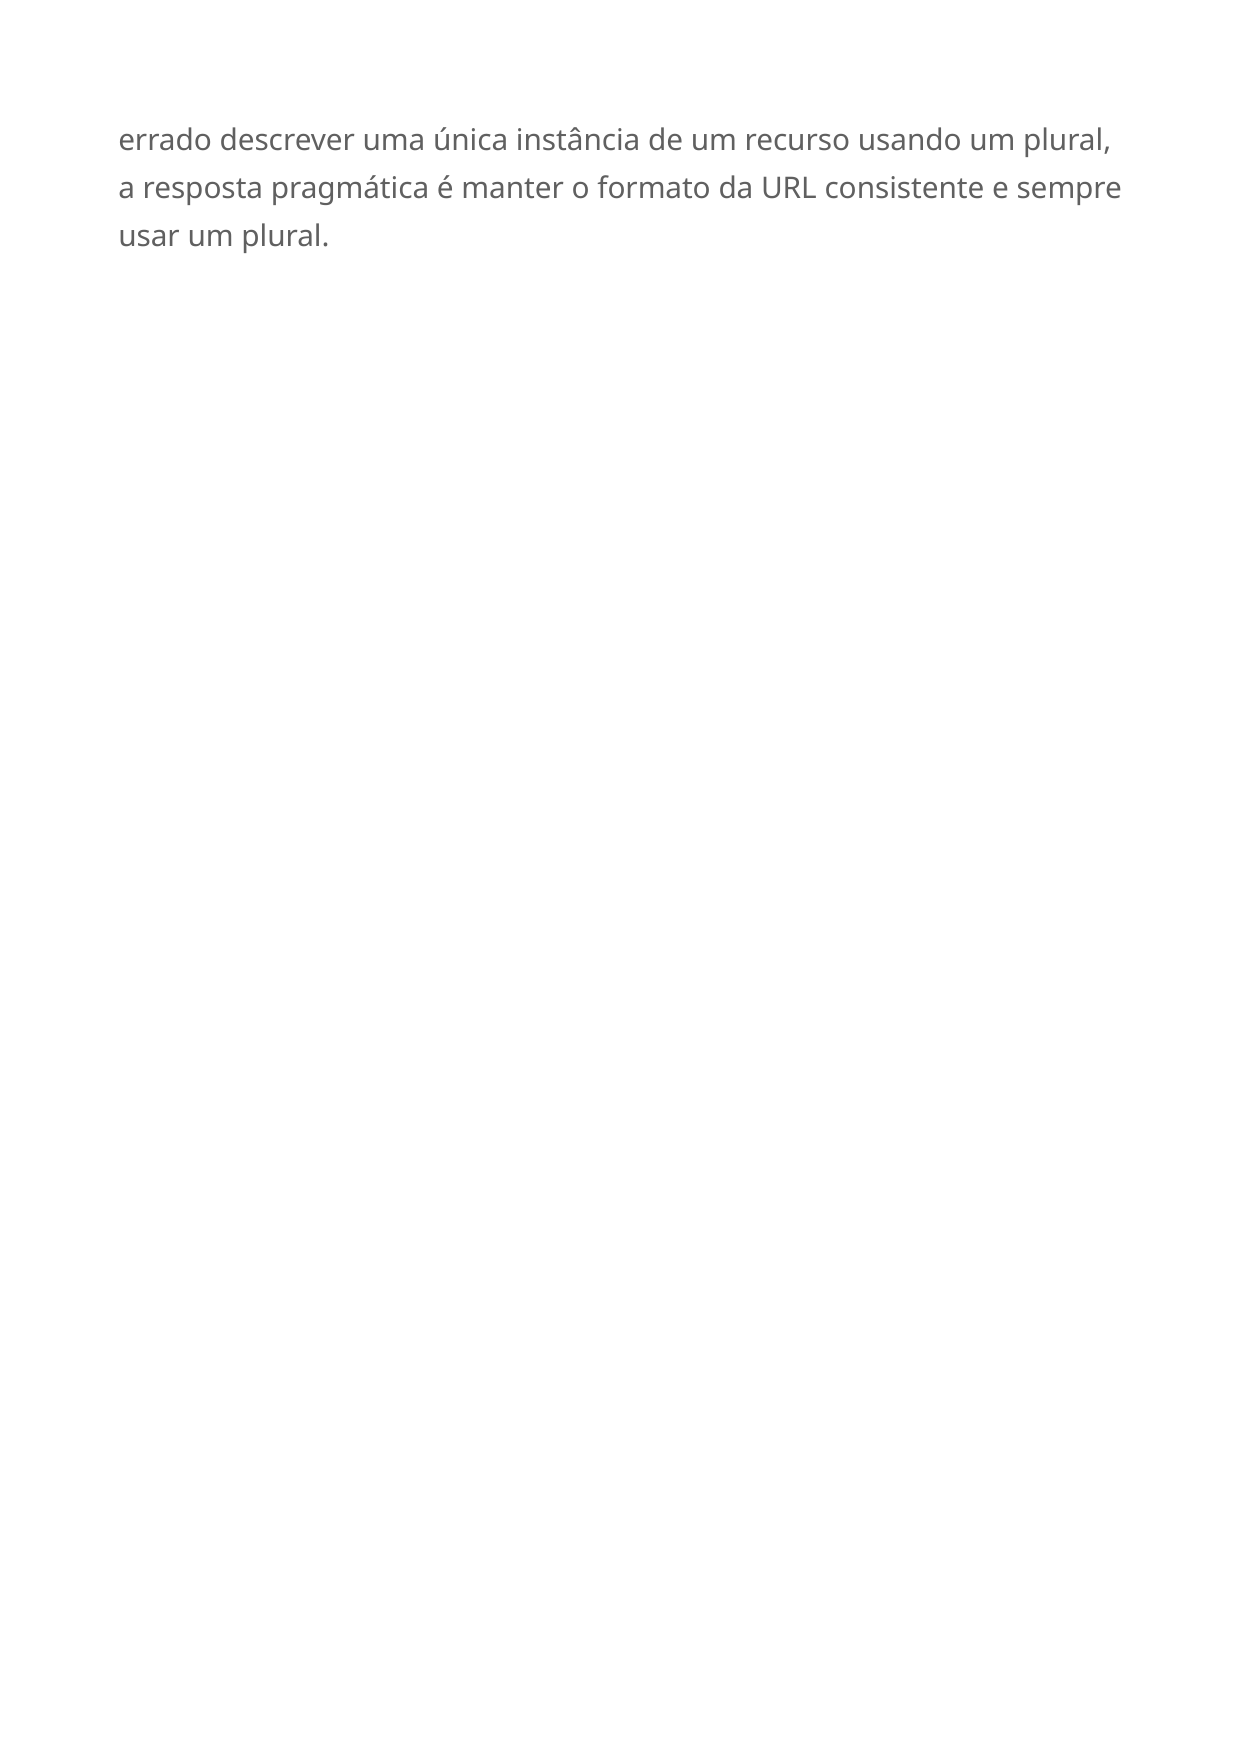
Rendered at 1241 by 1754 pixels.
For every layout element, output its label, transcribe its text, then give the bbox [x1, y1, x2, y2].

text errado descrever uma única instância de um recurso usando um plural, a resposta pragmática é manter o formato da URL consistente e sempre usar um plural. [118, 118, 1122, 255]
